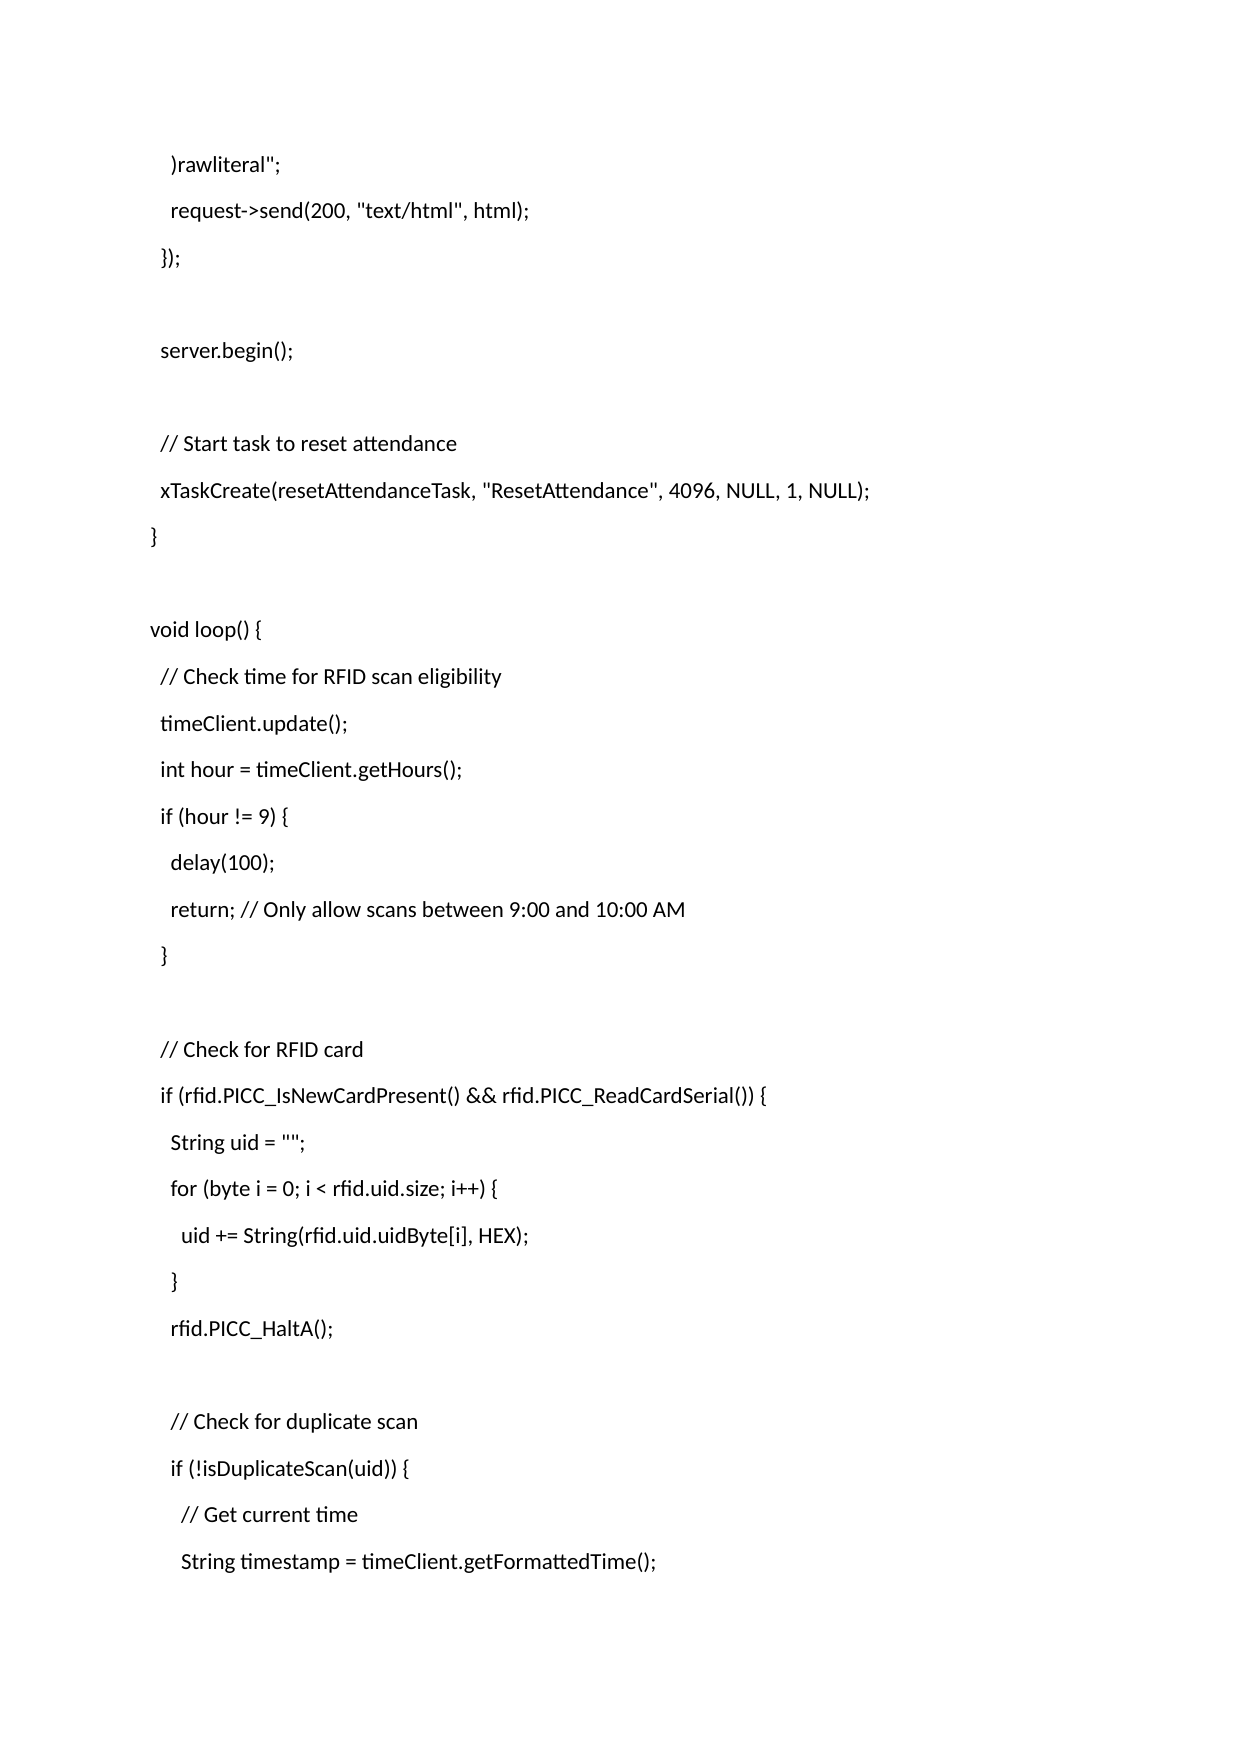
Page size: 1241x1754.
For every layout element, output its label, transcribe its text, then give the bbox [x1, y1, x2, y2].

text if (!isDuplicateScan(uid)) { [150, 1454, 1090, 1482]
text if (hour != 9) { [150, 802, 1090, 830]
text if (rfid.PICC_IsNewCardPresent() && rfid.PICC_ReadCardSerial()) { [150, 1081, 1090, 1109]
text int hour = timeClient.getHours(); [150, 755, 1090, 783]
text String timestamp = timeClient.getFormattedTime(); [150, 1547, 1090, 1575]
text void loop() { [150, 616, 1090, 644]
text }); [150, 243, 1090, 271]
text request->send(200, "text/html", html); [150, 197, 1090, 224]
text for (byte i = 0; i < rfid.uid.size; i++) { [150, 1174, 1090, 1202]
text )rawliteral"; [150, 150, 1090, 178]
text timeClient.update(); [150, 709, 1090, 737]
text rfid.PICC_HaltA(); [150, 1314, 1090, 1342]
text // Check for RFID card [150, 1035, 1090, 1063]
text String uid = ""; [150, 1128, 1090, 1156]
text uid += String(rfid.uid.uidByte[i], HEX); [150, 1221, 1090, 1249]
text } [150, 1267, 1090, 1296]
text return; // Only allow scans between 9:00 and 10:00 AM [150, 895, 1090, 923]
text delay(100); [150, 848, 1090, 876]
text // Start task to reset attendance [150, 429, 1090, 457]
text // Check for duplicate scan [150, 1407, 1090, 1435]
text } [150, 522, 1090, 551]
text // Get current time [150, 1500, 1090, 1528]
text xTaskCreate(resetAttendanceTask, "ResetAttendance", 4096, NULL, 1, NULL); [150, 476, 1090, 504]
text server.begin(); [150, 336, 1090, 364]
text // Check time for RFID scan eligibility [150, 662, 1090, 690]
text } [150, 942, 1090, 969]
